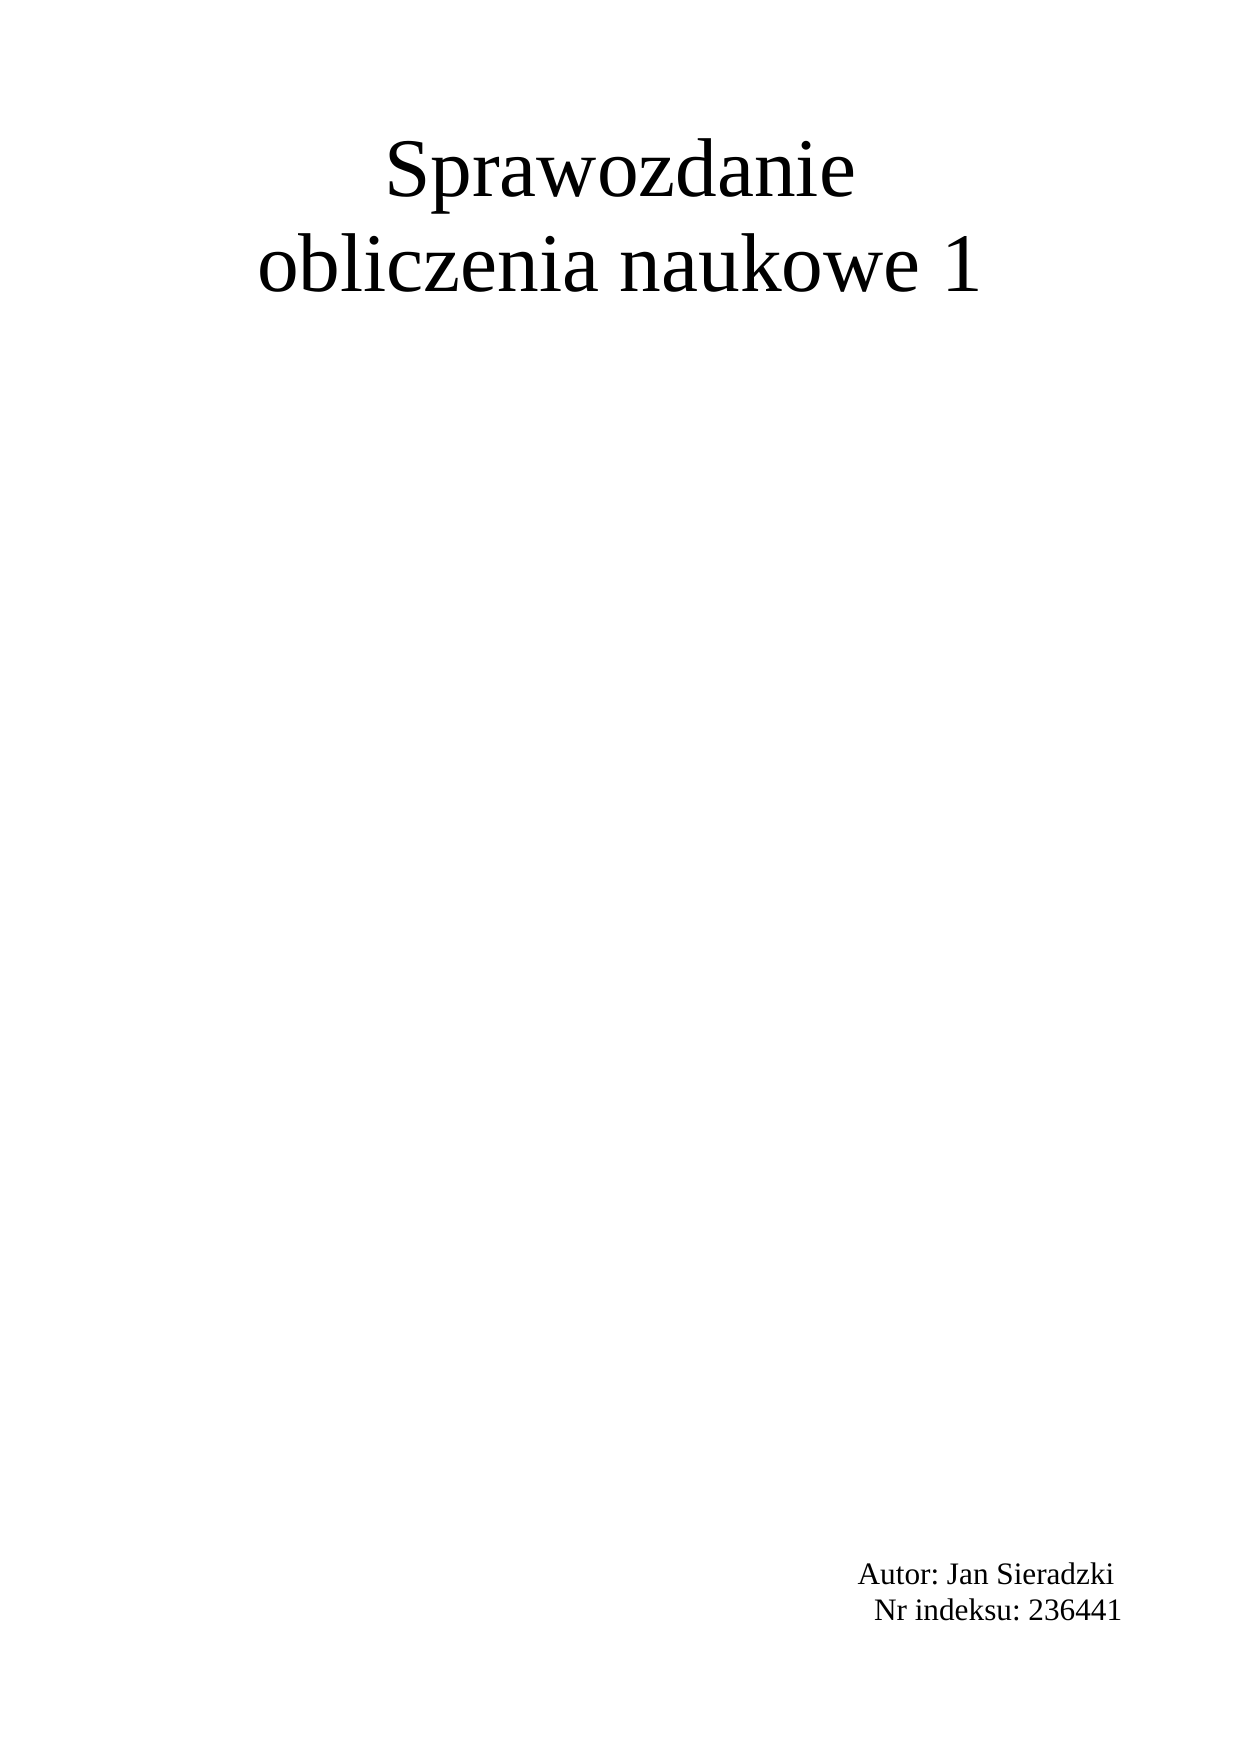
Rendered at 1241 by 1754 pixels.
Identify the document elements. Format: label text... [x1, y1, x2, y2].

text obliczenia naukowe 1 [118, 214, 1122, 310]
text Autor: Jan Sieradzki [118, 1556, 1122, 1592]
text Sprawozdanie [118, 118, 1122, 214]
text Nr indeksu: 236441 [118, 1592, 1122, 1627]
